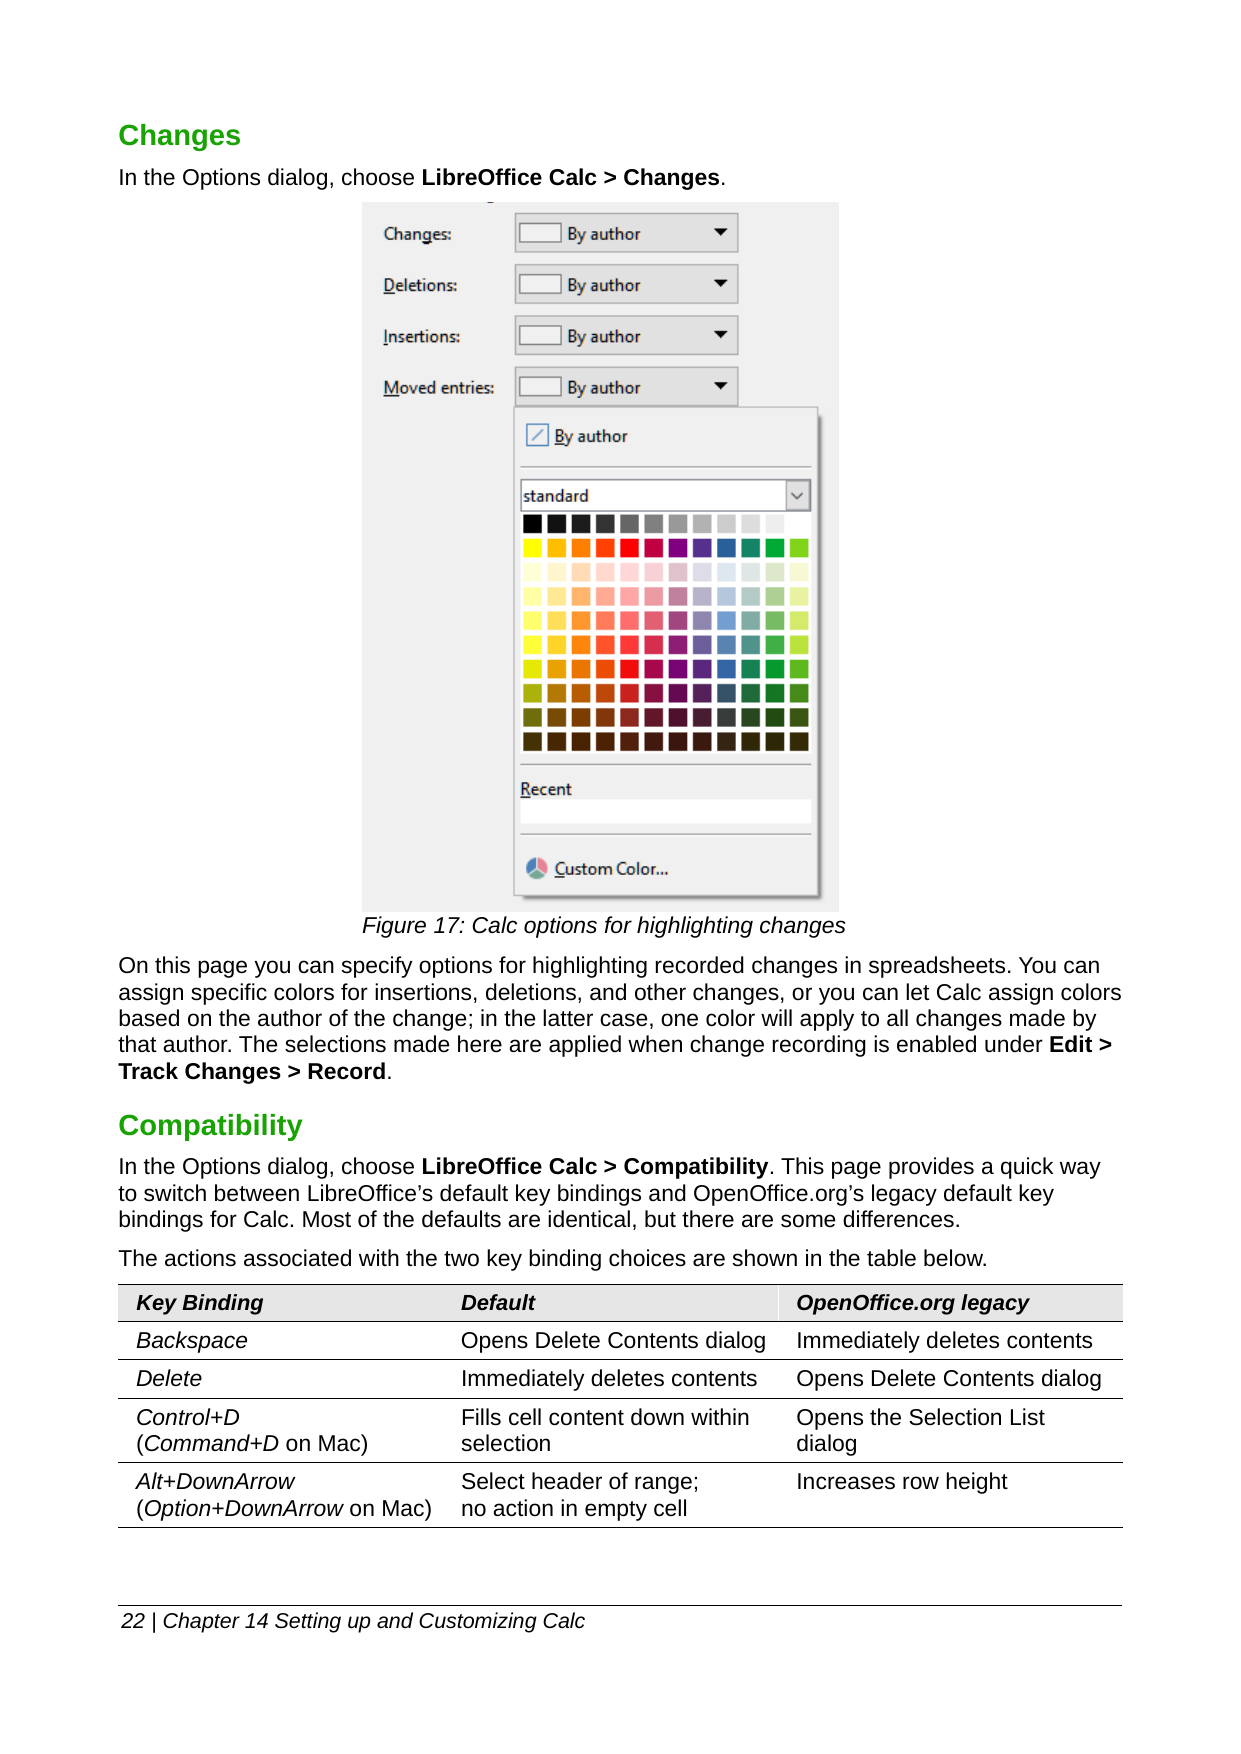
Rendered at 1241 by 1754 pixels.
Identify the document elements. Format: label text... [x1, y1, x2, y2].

subtitle Compatibility [118, 1108, 1122, 1141]
picture [361, 202, 839, 912]
table_cell Delete [118, 1360, 443, 1397]
table_cell Fills cell content down within selection [443, 1399, 778, 1462]
table_cell Opens Delete Contents dialog [443, 1322, 778, 1359]
text The actions associated with the two key binding choices are shown in the table below. [118, 1245, 1122, 1271]
table_cell Select header of range; no action in empty cell [443, 1463, 778, 1527]
text In the Options dialog, choose LibreOffice Calc > Compatibility. This page provides a quick way to switch between LibreOffice’s default key bindings and OpenOffice.org’s legacy default key bindings for Calc. Most of the defaults are identical, but there are some differences. [118, 1153, 1122, 1232]
text In the Options dialog, choose LibreOffice Calc > Changes. [118, 163, 1122, 190]
table_cell Increases row height [779, 1463, 1123, 1527]
table_cell Control+D (Command+D on Mac) [118, 1399, 443, 1462]
subtitle Changes [118, 118, 1122, 152]
table_cell Backspace [118, 1322, 443, 1359]
text On this page you can specify options for highlighting recorded changes in spreadsheets. You can assign specific colors for insertions, deletions, and other changes, or you can let Calc assign colors based on the author of the change; in the latter case, one color will apply to all changes made by that author. The selections made here are applied when change recording is enabled under Edit > Track Changes > Record. [118, 952, 1122, 1084]
table_header OpenOffice.org legacy [779, 1285, 1123, 1321]
table_header Key Binding [118, 1285, 443, 1321]
table_cell Opens Delete Contents dialog [779, 1360, 1123, 1397]
table_cell Immediately deletes contents [443, 1360, 778, 1397]
table_cell Immediately deletes contents [779, 1322, 1123, 1359]
table_header Default [443, 1285, 778, 1321]
table_cell Alt+DownArrow (Option+DownArrow on Mac) [118, 1463, 443, 1527]
text Figure 17: Calc options for highlighting changes [362, 202, 878, 938]
table_cell Opens the Selection List dialog [779, 1399, 1123, 1462]
